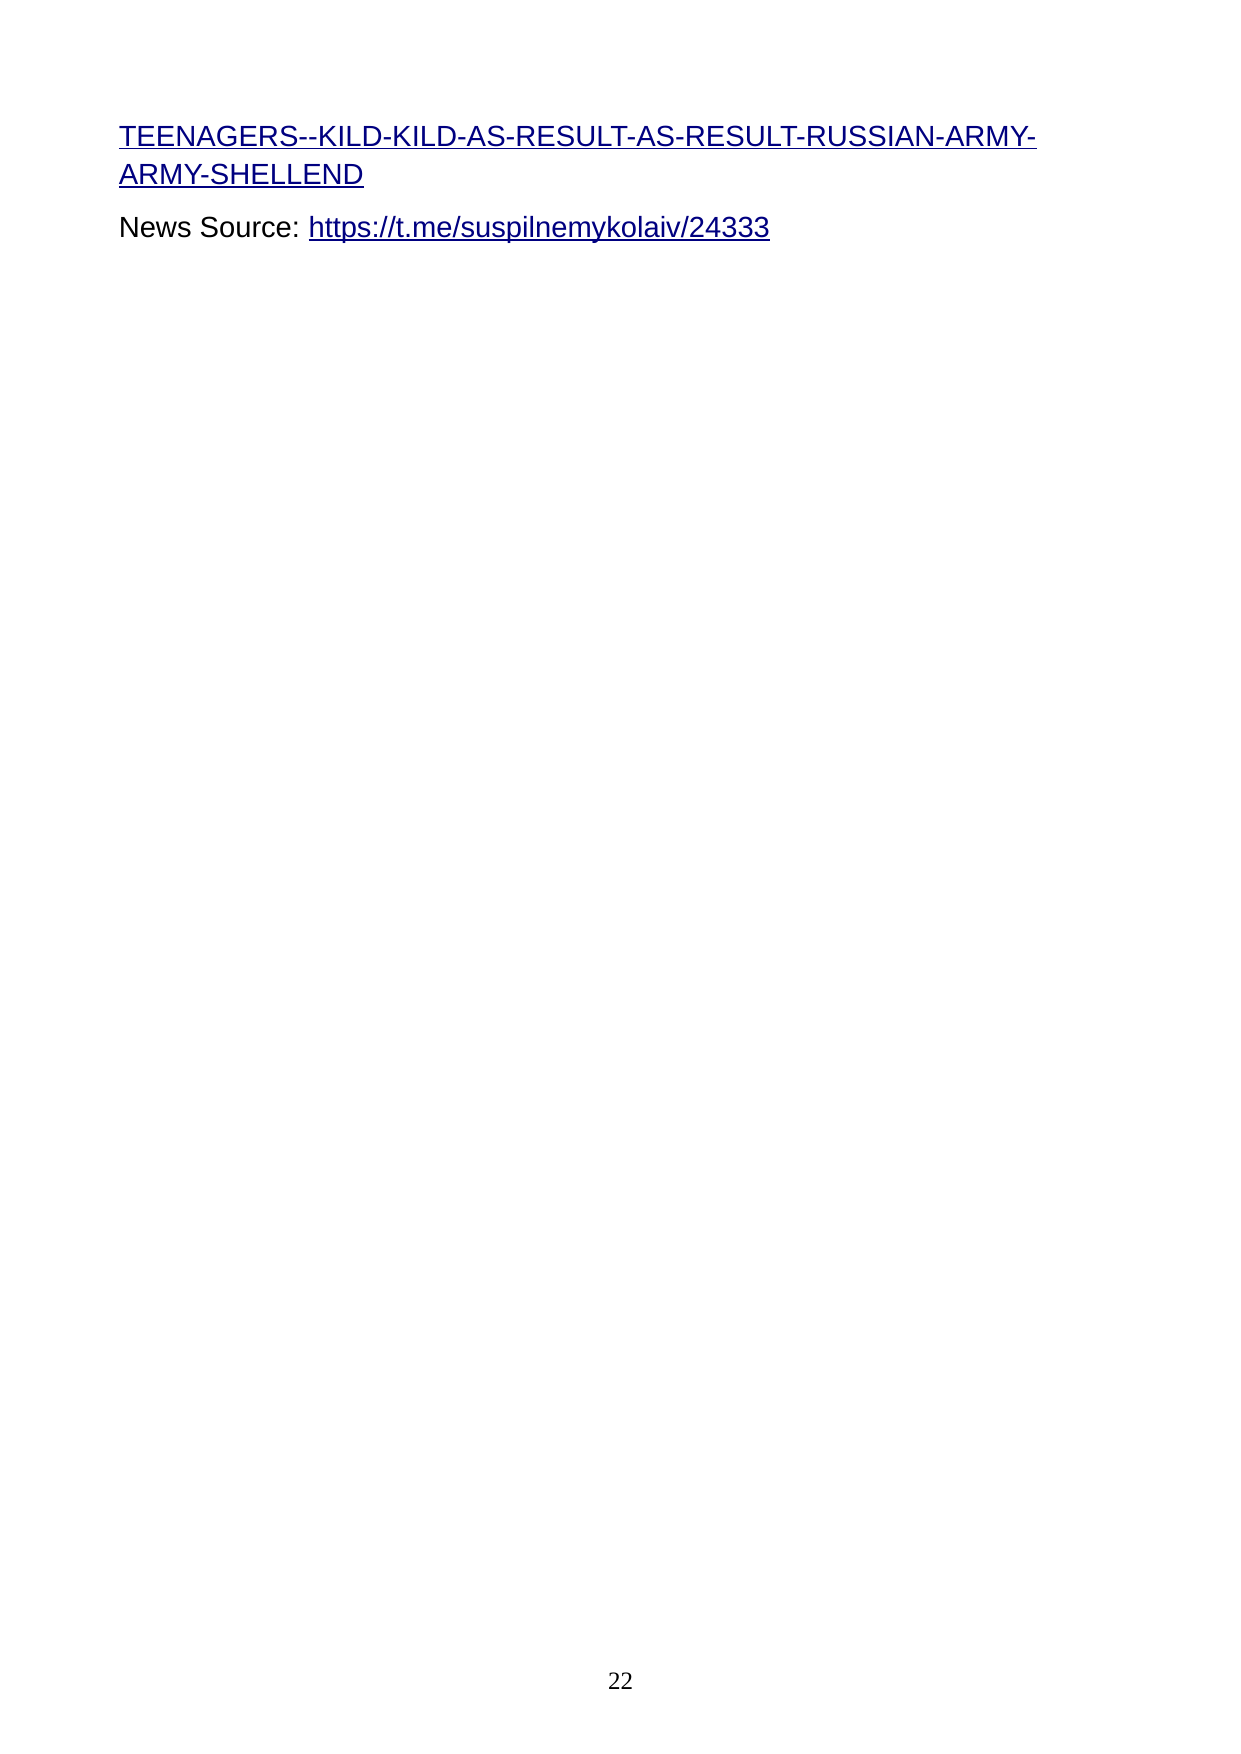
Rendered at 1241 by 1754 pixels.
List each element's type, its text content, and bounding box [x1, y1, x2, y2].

text TEENAGERS--KILD-KILD-AS-RESULT-AS-RESULT-RUSSIAN-ARMY-ARMY-SHELLEND [118, 118, 1122, 191]
text News Source: https://t.me/suspilnemykolaiv/24333 [118, 210, 1122, 244]
